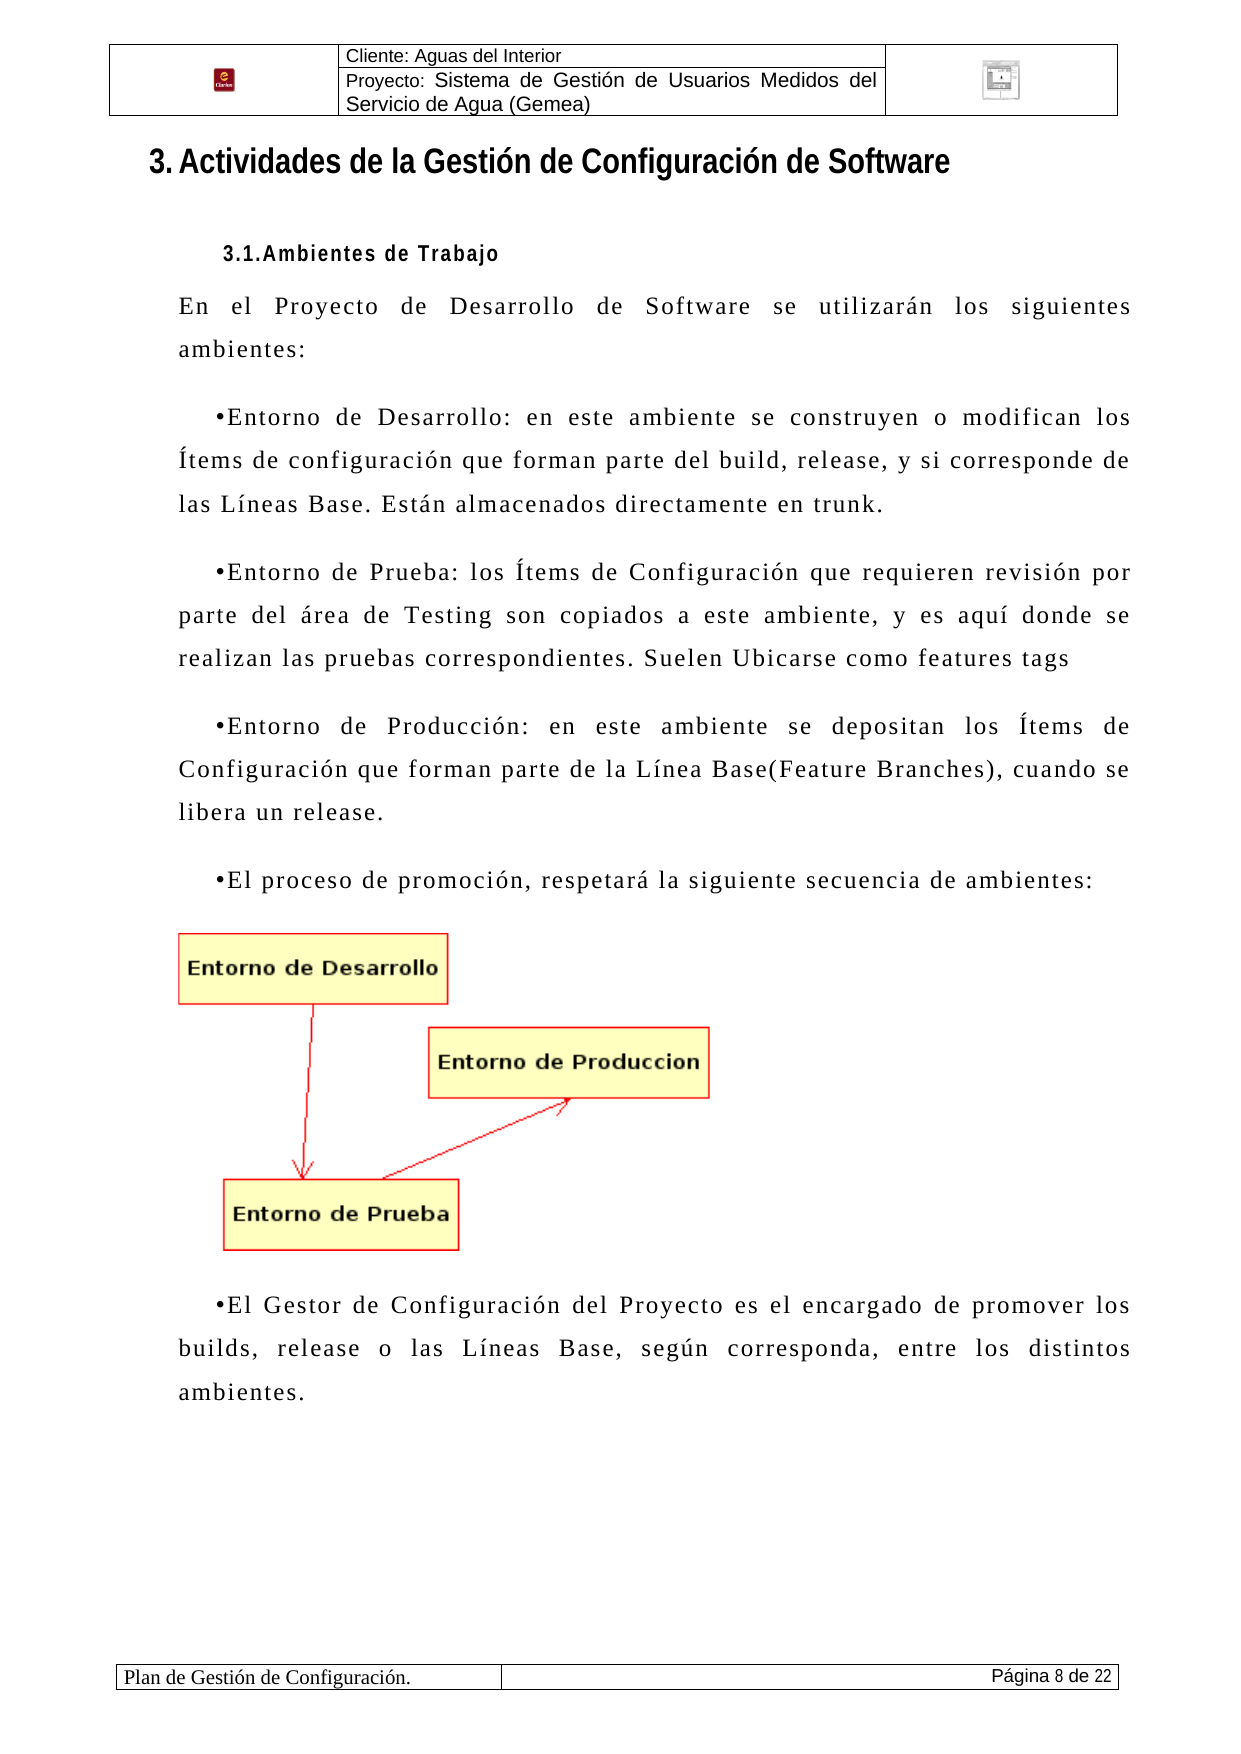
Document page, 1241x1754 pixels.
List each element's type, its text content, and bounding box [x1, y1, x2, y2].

list Entorno de Desarrollo: en este ambiente se construyen o modifican los Ítems de configuración que forman parte del build, release, y si corresponde de las Líneas Base. Están almacenados directamente en trunk. [178, 402, 1131, 517]
picture [207, 67, 241, 93]
picture [178, 933, 710, 1251]
list Entorno de Producción: en este ambiente se depositan los Ítems de Configuración que forman parte de la Línea Base(Feature Branches), cuando se libera un release. [178, 711, 1131, 826]
list El proceso de promoción, respetará la siguiente secuencia de ambientes: [178, 866, 1131, 894]
list El Gestor de Configuración del Proyecto es el encargado de promover los builds, release o las Líneas Base, según corresponda, entre los distintos ambientes. [178, 1290, 1131, 1405]
list Actividades de la Gestión de Configuración de Software [141, 140, 1131, 181]
list Entorno de Prueba: los Ítems de Configuración que requieren revisión por parte del área de Testing son copiados a este ambiente, y es aquí donde se realizan las pruebas correspondientes. Suelen Ubicarse como features tags [178, 557, 1131, 672]
list En el Proyecto de Desarrollo de Software se utilizarán los siguientes ambientes: [178, 291, 1131, 363]
subtitle Ambientes de Trabajo [216, 240, 1131, 266]
